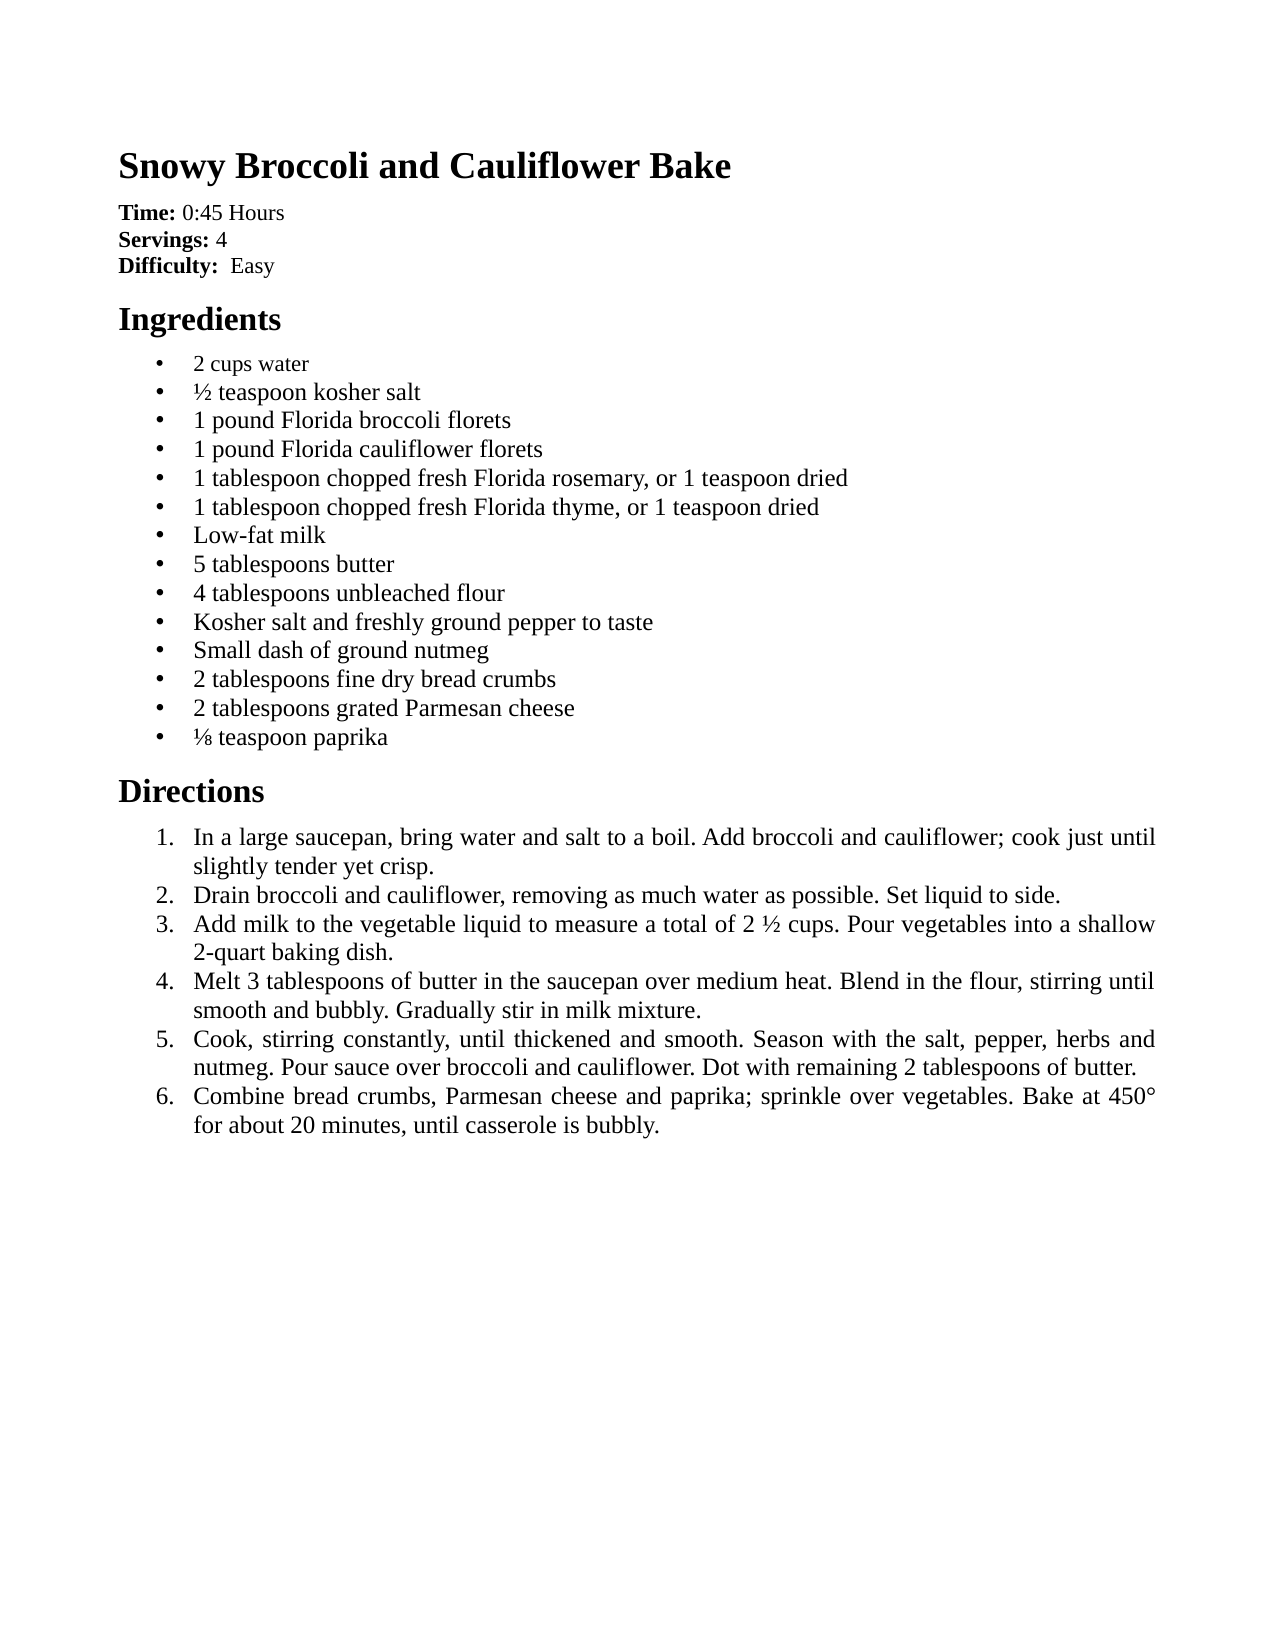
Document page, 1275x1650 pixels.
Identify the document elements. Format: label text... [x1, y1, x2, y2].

list 1 tablespoon chopped fresh Florida rosemary, or 1 teaspoon dried [156, 463, 1157, 492]
list Low-fat milk [156, 520, 1157, 549]
list Cook, stirring constantly, until thickened and smooth. Season with the salt, pepper, herbs and nutmeg. Pour sauce over broccoli and cauliflower. Dot with remaining 2 tablespoons of butter. [156, 1024, 1157, 1081]
list ½ teaspoon kosher salt [156, 377, 1157, 405]
list In a large saucepan, bring water and salt to a boil. Add broccoli and cauliflower; cook just until slightly tender yet crisp. [156, 822, 1157, 880]
list Add milk to the vegetable liquid to measure a total of 2 ½ cups. Pour vegetables into a shallow 2-quart baking dish. [156, 909, 1157, 966]
subtitle Snowy Broccoli and Cauliflower Bake [118, 143, 1157, 187]
list ⅛ teaspoon paprika [156, 722, 1157, 750]
list Small dash of ground nutmeg [156, 635, 1157, 664]
list Drain broccoli and cauliflower, removing as much water as possible. Set liquid to side. [156, 880, 1157, 909]
list Combine bread crumbs, Parmesan cheese and paprika; sprinkle over vegetables. Bake at 450° for about 20 minutes, until casserole is bubbly. [156, 1081, 1157, 1139]
list 1 tablespoon chopped fresh Florida thyme, or 1 teaspoon dried [156, 492, 1157, 520]
list 2 tablespoons fine dry bread crumbs [156, 664, 1157, 693]
list 2 tablespoons grated Parmesan cheese [156, 693, 1157, 722]
list 2 cups water [156, 350, 1157, 377]
text Difficulty: Easy [118, 252, 1157, 278]
text Servings: 4 [118, 226, 1157, 252]
subtitle Ingredients [118, 299, 1157, 338]
list 5 tablespoons butter [156, 549, 1157, 578]
list 1 pound Florida cauliflower florets [156, 434, 1157, 463]
text Time: 0:45 Hours [118, 199, 1157, 226]
list Kosher salt and freshly ground pepper to taste [156, 607, 1157, 635]
list 1 pound Florida broccoli florets [156, 405, 1157, 434]
list Melt 3 tablespoons of butter in the saucepan over medium heat. Blend in the flour, stirring until smooth and bubbly. Gradually stir in milk mixture. [156, 966, 1157, 1024]
subtitle Directions [118, 771, 1157, 810]
list 4 tablespoons unbleached flour [156, 578, 1157, 607]
